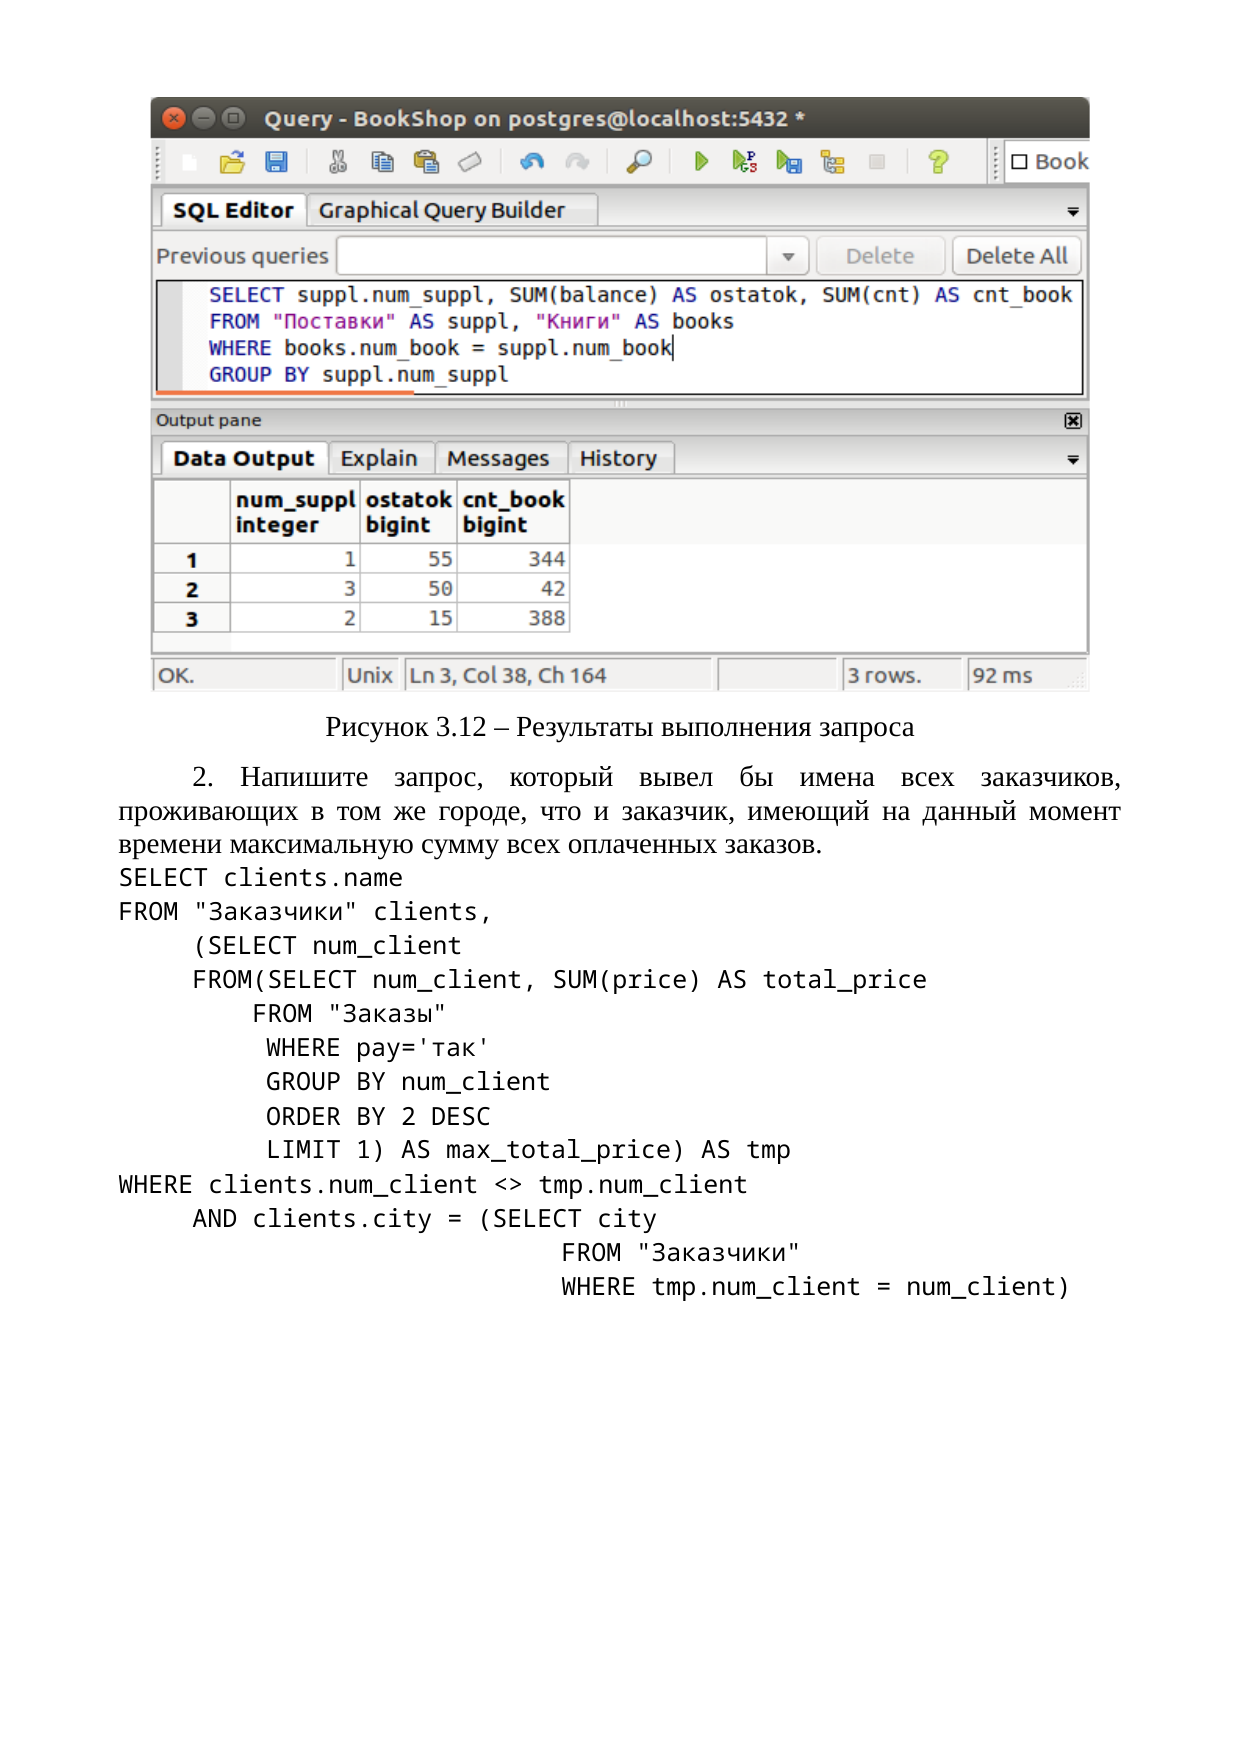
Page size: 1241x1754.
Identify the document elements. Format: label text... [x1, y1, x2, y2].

text AND clients.city = (SELECT city [118, 1200, 1122, 1234]
text ORDER BY 2 DESC [118, 1098, 1122, 1132]
text FROM(SELECT num_client, SUM(price) AS total_price [118, 962, 1122, 996]
text LIMIT 1) AS max_total_price) AS tmp [118, 1132, 1122, 1166]
text (SELECT num_client [118, 928, 1122, 962]
picture [150, 97, 1090, 692]
text SELECT clients.name [118, 860, 1122, 894]
text GROUP BY num_client [118, 1064, 1122, 1098]
text Рисунок 3.12 – Результаты выполнения запроса [118, 118, 1122, 742]
text 2. Напишите запрос, который вывел бы имена всех заказчиков, проживающих в том же городе, что и заказчик, имеющий на данный момент времени максимальную сумму всех оплаченных заказов. [118, 759, 1122, 860]
text WHERE clients.num_client <> tmp.num_client [118, 1166, 1122, 1200]
text FROM "Заказчики" clients, [118, 894, 1122, 928]
text WHERE pay='так' [118, 1030, 1122, 1064]
text FROM "Заказы" [118, 996, 1122, 1030]
text FROM "Заказчики" [118, 1234, 1122, 1268]
text WHERE tmp.num_client = num_client) [118, 1268, 1122, 1302]
